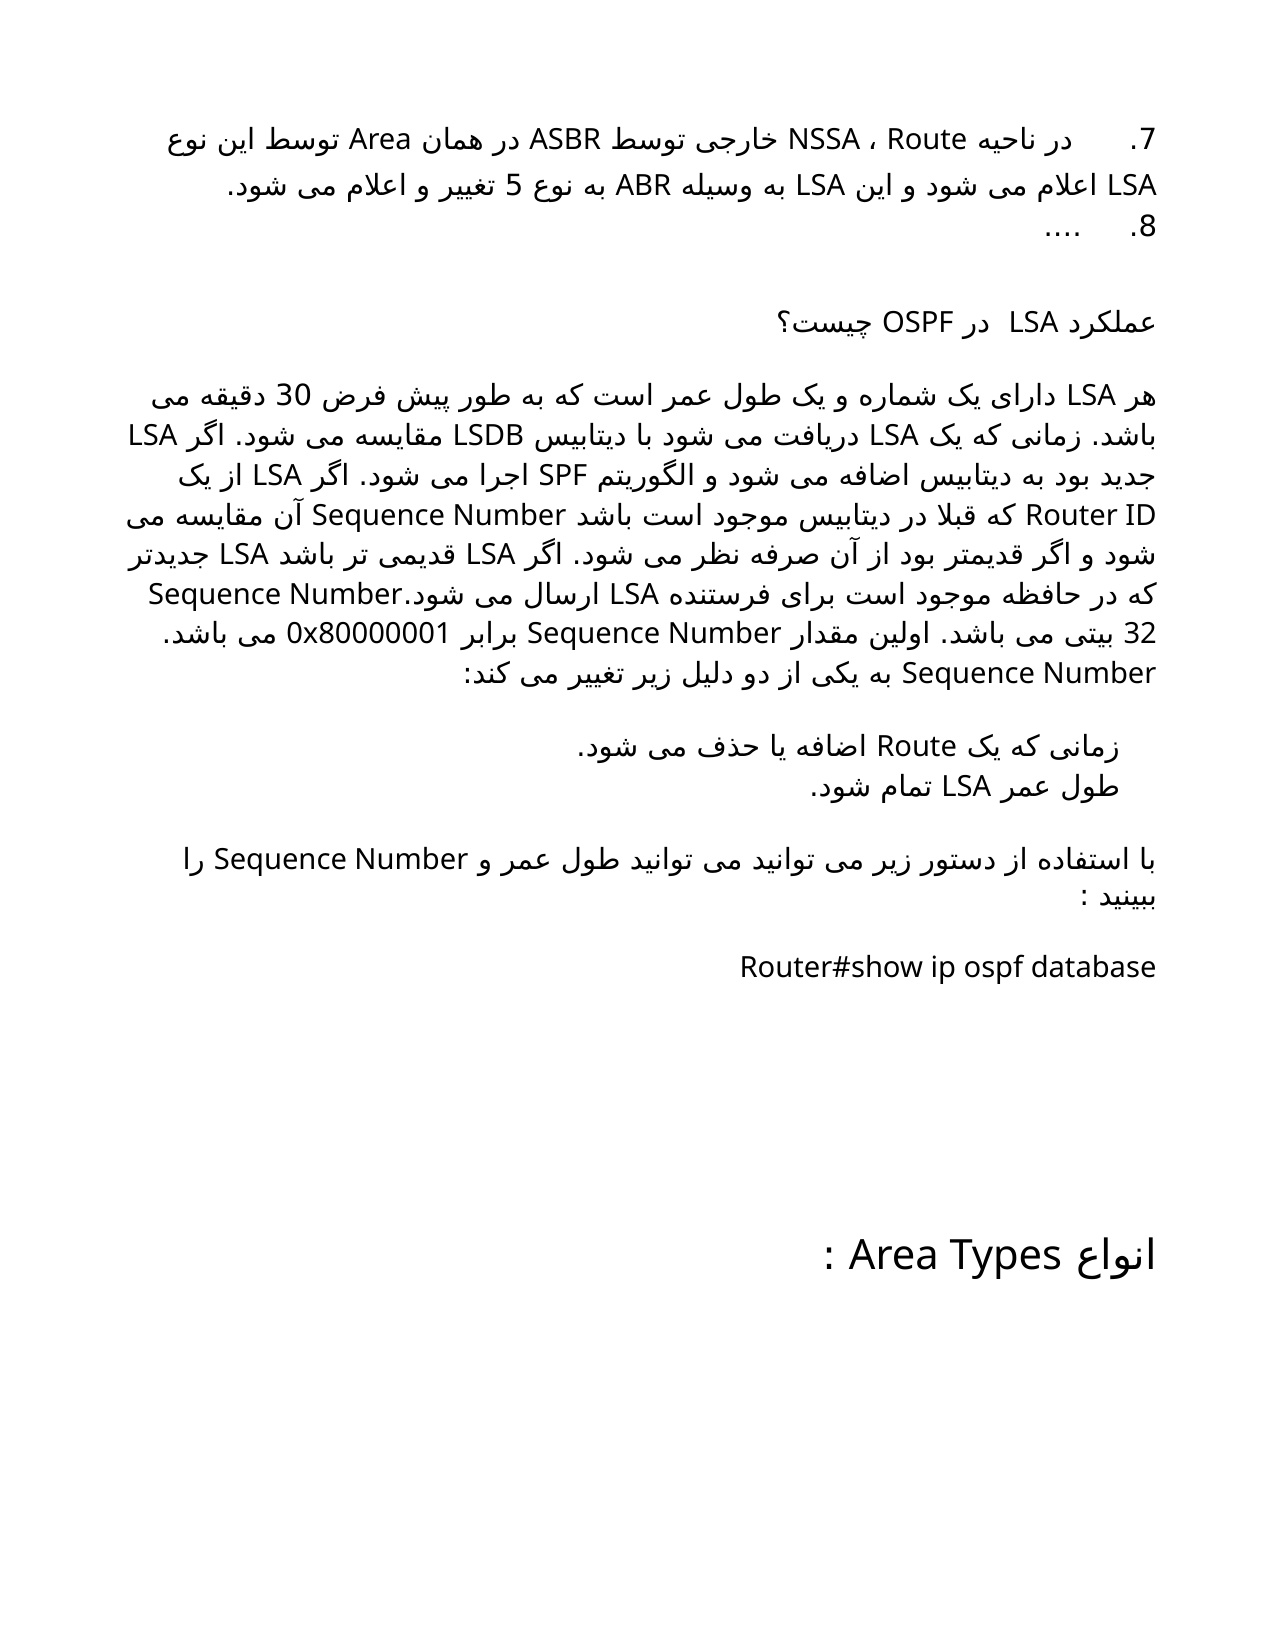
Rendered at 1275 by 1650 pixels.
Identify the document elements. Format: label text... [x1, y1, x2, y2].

list …. [118, 209, 1157, 243]
text عملکرد LSA در OSPF چیست؟ [118, 301, 1157, 341]
text Router#show ip ospf database [118, 946, 1157, 986]
list در ناحیه NSSA ، Route خارجی توسط ASBR در همان Area توسط این نوع LSA اعلام می شود و این LSA به وسیله ABR به نوع 5 تغییر و اعلام می شود. [118, 118, 1157, 203]
text با استفاده از دستور زیر می توانید می توانید طول عمر و Sequence Number را ببینید : [118, 839, 1157, 912]
text انواع Area Types : [118, 1225, 1157, 1282]
text طول عمر LSA تمام شود. [118, 765, 1157, 805]
text زمانی که یک Route اضافه یا حذف می شود. [118, 726, 1157, 765]
text هر LSA دارای یک شماره و یک طول عمر است که به طور پیش فرض 30 دقیقه می باشد. زمانی که یک LSA دریافت می شود با دیتابیس LSDB مقایسه می شود. اگر LSA جدید بود به دیتابیس اضافه می شود و الگوریتم SPF اجرا می شود. اگر LSA از یک Router ID که قبلا در دیتابیس موجود است باشد Sequence Number آن مقایسه می شود و اگر قدیمتر بود از آن صرفه نظر می شود. اگر LSA قدیمی تر باشد LSA جدیدتر که در حافظه موجود است برای فرستنده LSA ارسال می شود.Sequence Number 32 بیتی می باشد. اولین مقدار Sequence Number برابر 0x80000001 می باشد.Sequence Number به یکی از دو دلیل زیر تغییر می کند: [118, 375, 1157, 692]
